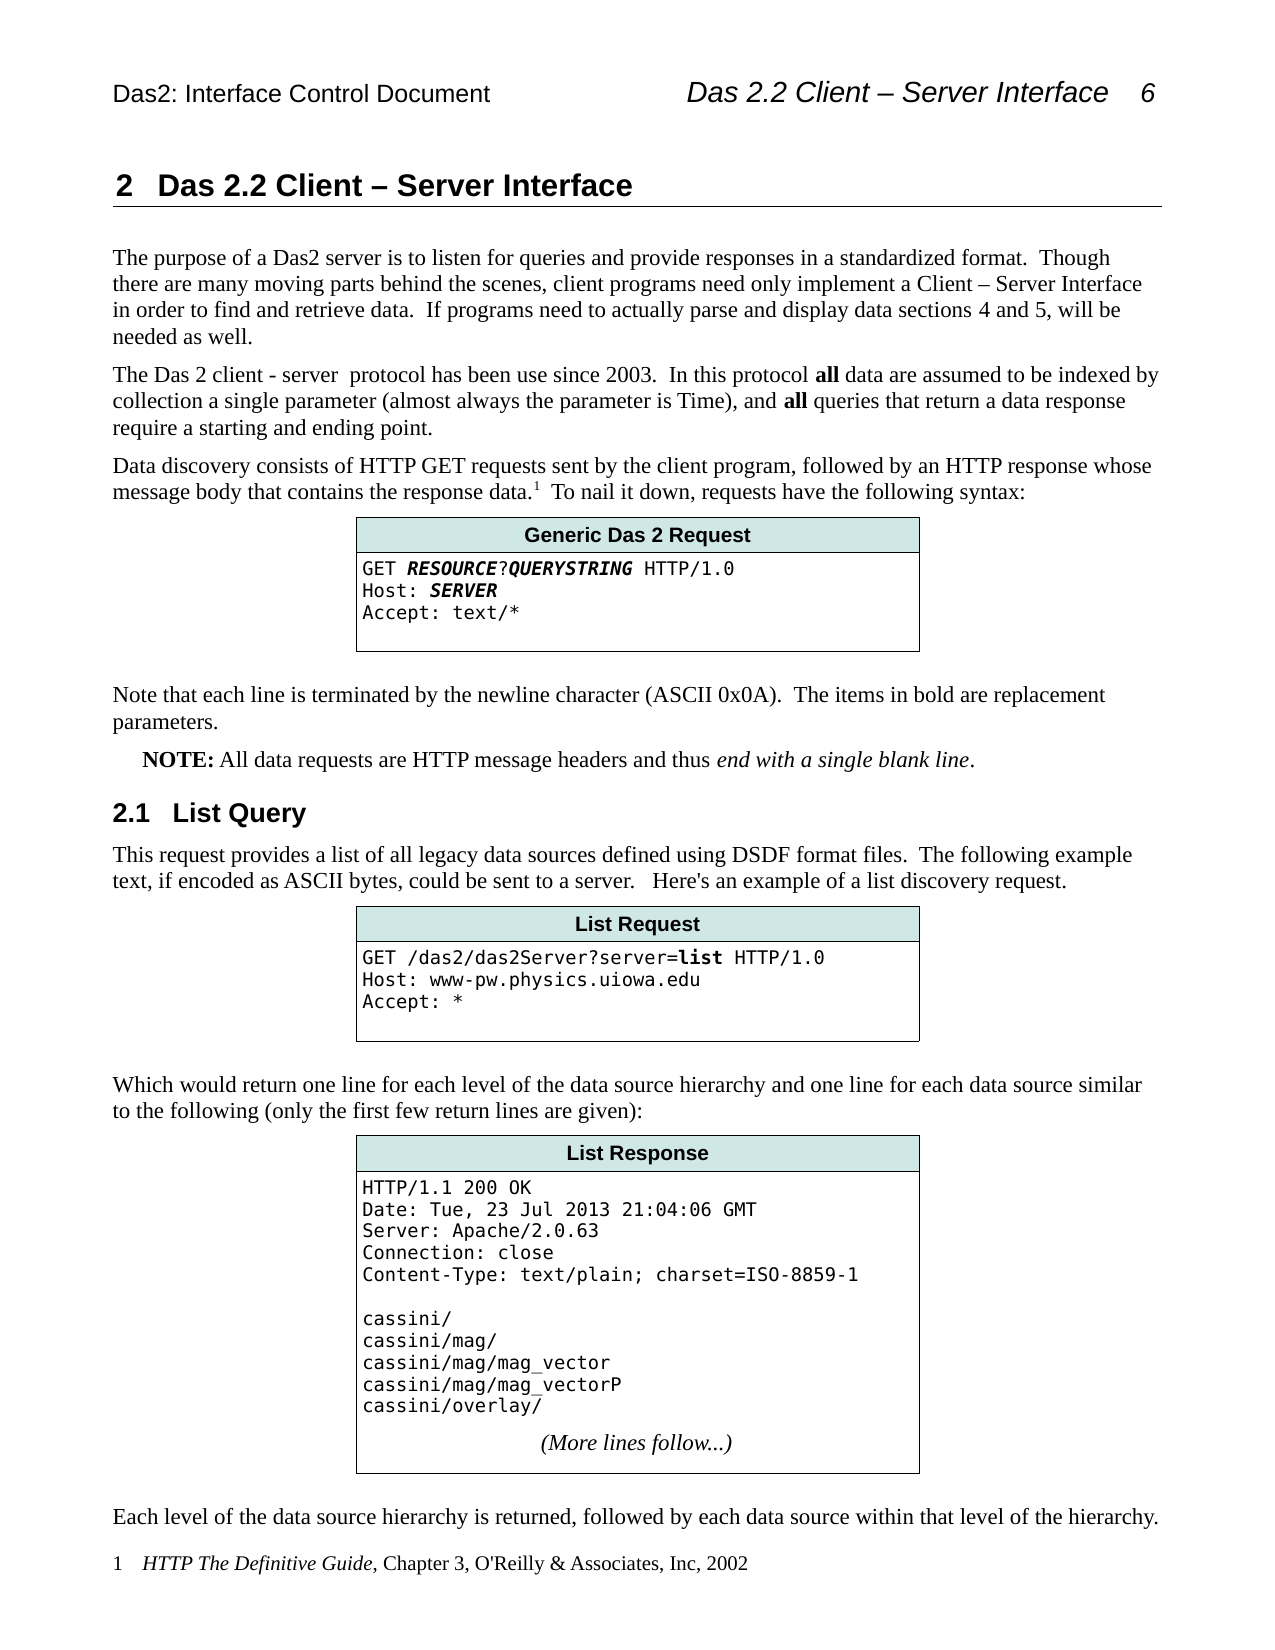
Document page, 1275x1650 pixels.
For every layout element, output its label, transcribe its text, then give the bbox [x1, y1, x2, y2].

text The Das 2 client - server protocol has been use since 2003. In this protocol all data are assumed to be indexed by collection a single parameter (almost always the parameter is Time), and all queries that return a data response require a starting and ending point. [112, 361, 1162, 440]
table_header Generic Das 2 Request [357, 518, 919, 552]
text This request provides a list of all legacy data sources defined using DSDF format files. The following example text, if encoded as ASCII bytes, could be sent to a server. Here's an example of a list discovery request. [112, 841, 1162, 894]
text Note that each line is terminated by the newline character (ASCII 0x0A). The items in bold are replacement parameters. [112, 681, 1162, 734]
table_cell GET RESOURCE?QUERYSTRING HTTP/1.0 Host: SERVER Accept: text/* [357, 553, 919, 651]
table_header List Response [357, 1136, 919, 1171]
text Which would return one line for each level of the data source hierarchy and one line for each data source similar to the following (only the first few return lines are given): [112, 1071, 1162, 1123]
text Data discovery consists of HTTP GET requests sent by the client program, followed by an HTTP response whose message body that contains the response data. To nail it down, requests have the following syntax: [112, 452, 1162, 505]
table_header List Request [357, 907, 919, 941]
subtitle Das 2.2 Client – Server Interface [112, 164, 1162, 206]
table_cell HTTP/1.1 200 OK Date: Tue, 23 Jul 2013 21:04:06 GMT Server: Apache/2.0.63 Connection: close Content-Type: text/plain; charset=ISO-8859-1 cassini/ cassini/mag/ cassini/mag/mag_vector cassini/mag/mag_vectorP cassini/overlay/ (More lines follow...) [357, 1172, 919, 1473]
text HTTP The Definitive Guide, Chapter 3, O'Reilly & Associates, Inc, 2002 [112, 1551, 1162, 1575]
table_cell GET /das2/das2Server?server=list HTTP/1.0 Host: www-pw.physics.uiowa.edu Accept: * [357, 942, 919, 1041]
text Each level of the data source hierarchy is returned, followed by each data source within that level of the hierarchy. [112, 1503, 1162, 1530]
text The purpose of a Das2 server is to listen for queries and provide responses in a standardized format. Though there are many moving parts behind the scenes, client programs need only implement a Client – Server Interface in order to find and retrieve data. If programs need to actually parse and display data sections 4 and 5, will be needed as well. [112, 244, 1162, 349]
text NOTE: All data requests are HTTP message headers and thus end with a single blank line. [142, 746, 1162, 772]
subtitle List Query [112, 797, 1162, 829]
